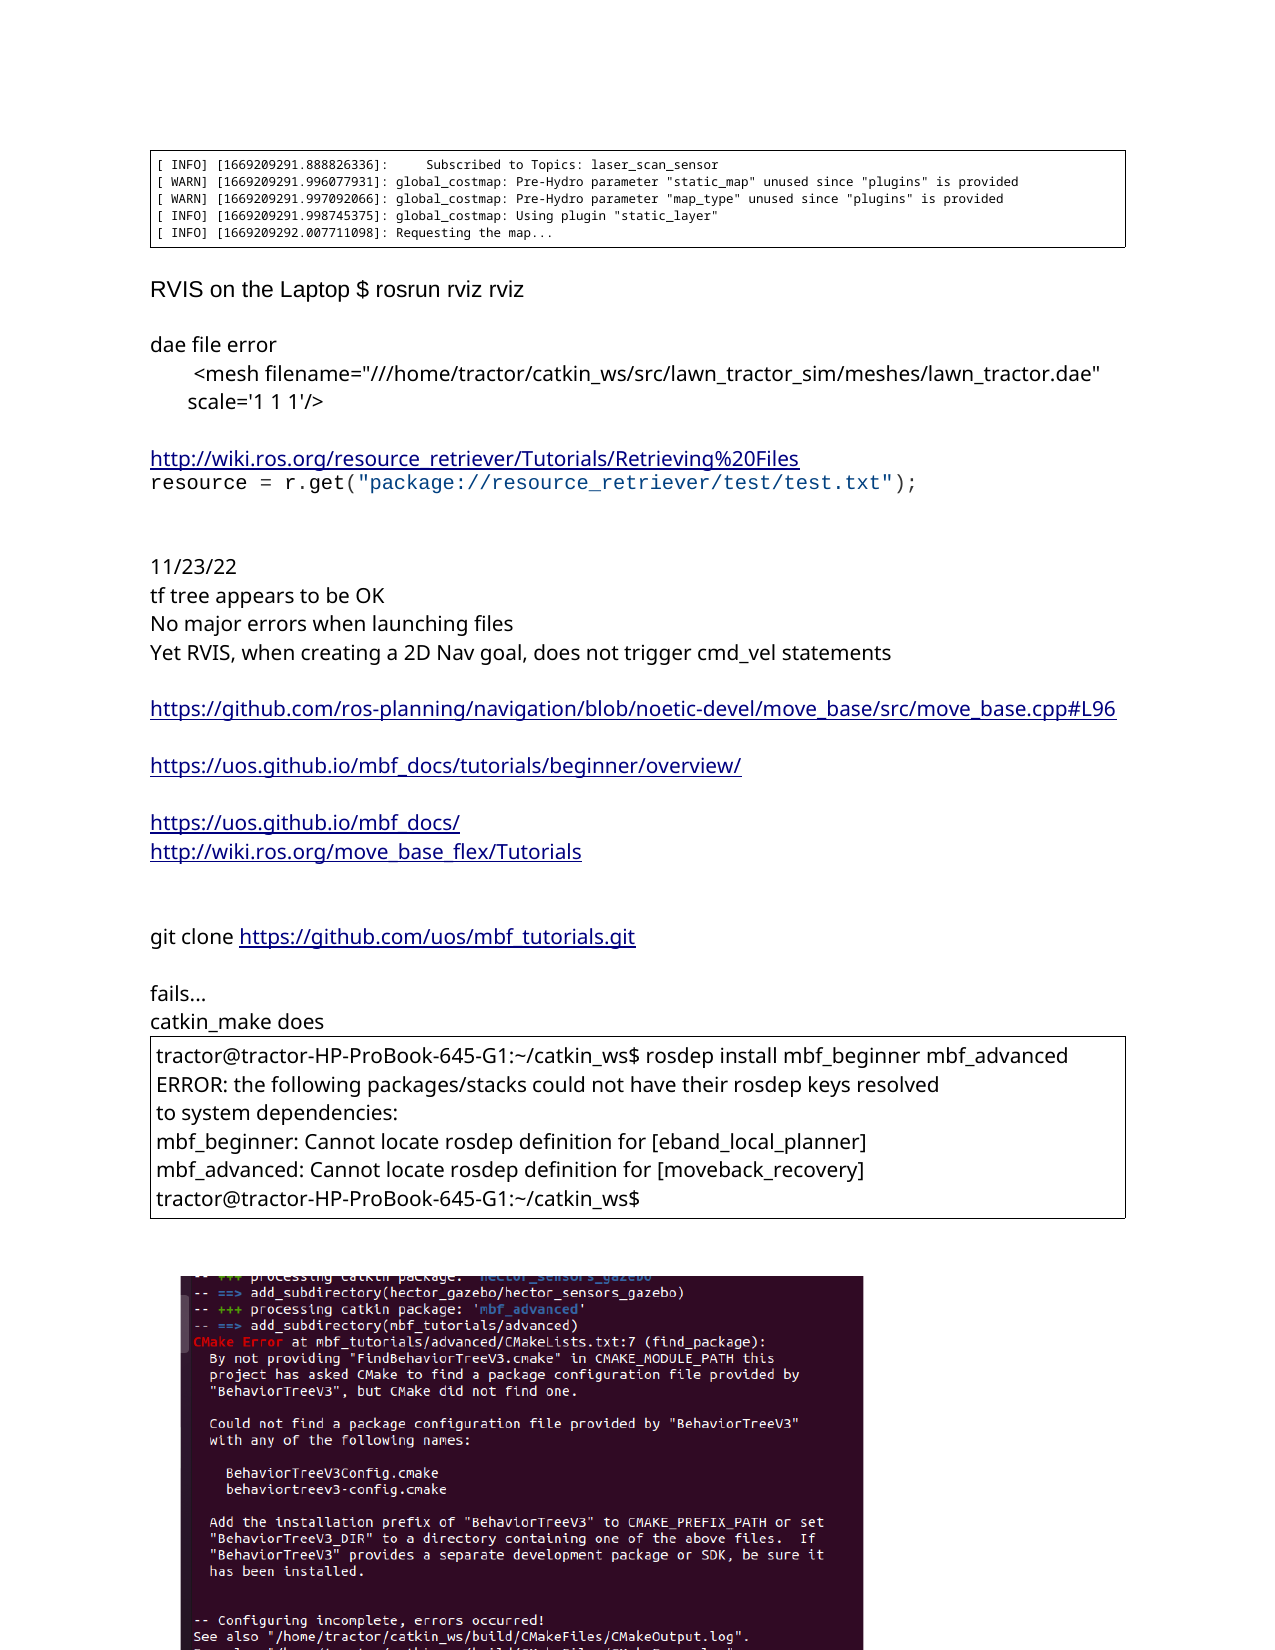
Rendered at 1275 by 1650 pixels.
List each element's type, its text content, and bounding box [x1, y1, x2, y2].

picture [180, 1276, 864, 1650]
text http://wiki.ros.org/move_base_flex/Tutorials [150, 837, 1125, 865]
text tf tree appears to be OK [150, 581, 1125, 609]
text dae file error [150, 330, 1125, 359]
text https://github.com/ros-planning/navigation/blob/noetic-devel/move_base/src/move_base.cpp#L96 [150, 694, 1125, 723]
text git clone https://github.com/uos/mbf_tutorials.git [150, 922, 1125, 951]
text 11/23/22 [150, 552, 1125, 581]
table_header tractor@tractor-HP-ProBook-645-G1:~/catkin_ws$ rosdep install mbf_beginner mbf_advanced ERROR: the following packages/stacks could not have their rosdep keys resolved to system dependencies: mbf_beginner: Cannot locate rosdep definition for [eband_local_planner] mbf_advanced: Cannot locate rosdep definition for [moveback_recovery] tractor@tractor-HP-ProBook-645-G1:~/catkin_ws$ [151, 1037, 1125, 1218]
text http://wiki.ros.org/resource_retriever/Tutorials/Retrieving%20Files [150, 444, 1125, 472]
text RVIS on the Laptop $ rosrun rviz rviz [150, 276, 1125, 302]
text fails... [150, 979, 1125, 1007]
text resource = r.get("package://resource_retriever/test/test.txt"); [150, 472, 1125, 496]
text https://uos.github.io/mbf_docs/tutorials/beginner/overview/ [150, 751, 1125, 780]
text https://uos.github.io/mbf_docs/ [150, 808, 1125, 837]
table_header [ INFO] [1669209291.888826336]: Subscribed to Topics: laser_scan_sensor [ WARN] [1669209291.996077931]: global_costmap: Pre-Hydro parameter "static_map" unused since "plugins" is provided [ WARN] [1669209291.997092066]: global_costmap: Pre-Hydro parameter "map_type" unused since "plugins" is provided [ INFO] [1669209291.998745375]: global_costmap: Using plugin "static_layer" [ INFO] [1669209292.007711098]: Requesting the map... [151, 151, 1125, 247]
text Yet RVIS, when creating a 2D Nav goal, does not trigger cmd_vel statements [150, 638, 1125, 666]
text No major errors when launching files [150, 609, 1125, 638]
text <mesh filename="///home/tractor/catkin_ws/src/lawn_tractor_sim/meshes/lawn_tractor.dae" scale='1 1 1'/> [150, 359, 1125, 416]
text catkin_make does [150, 1007, 1125, 1036]
